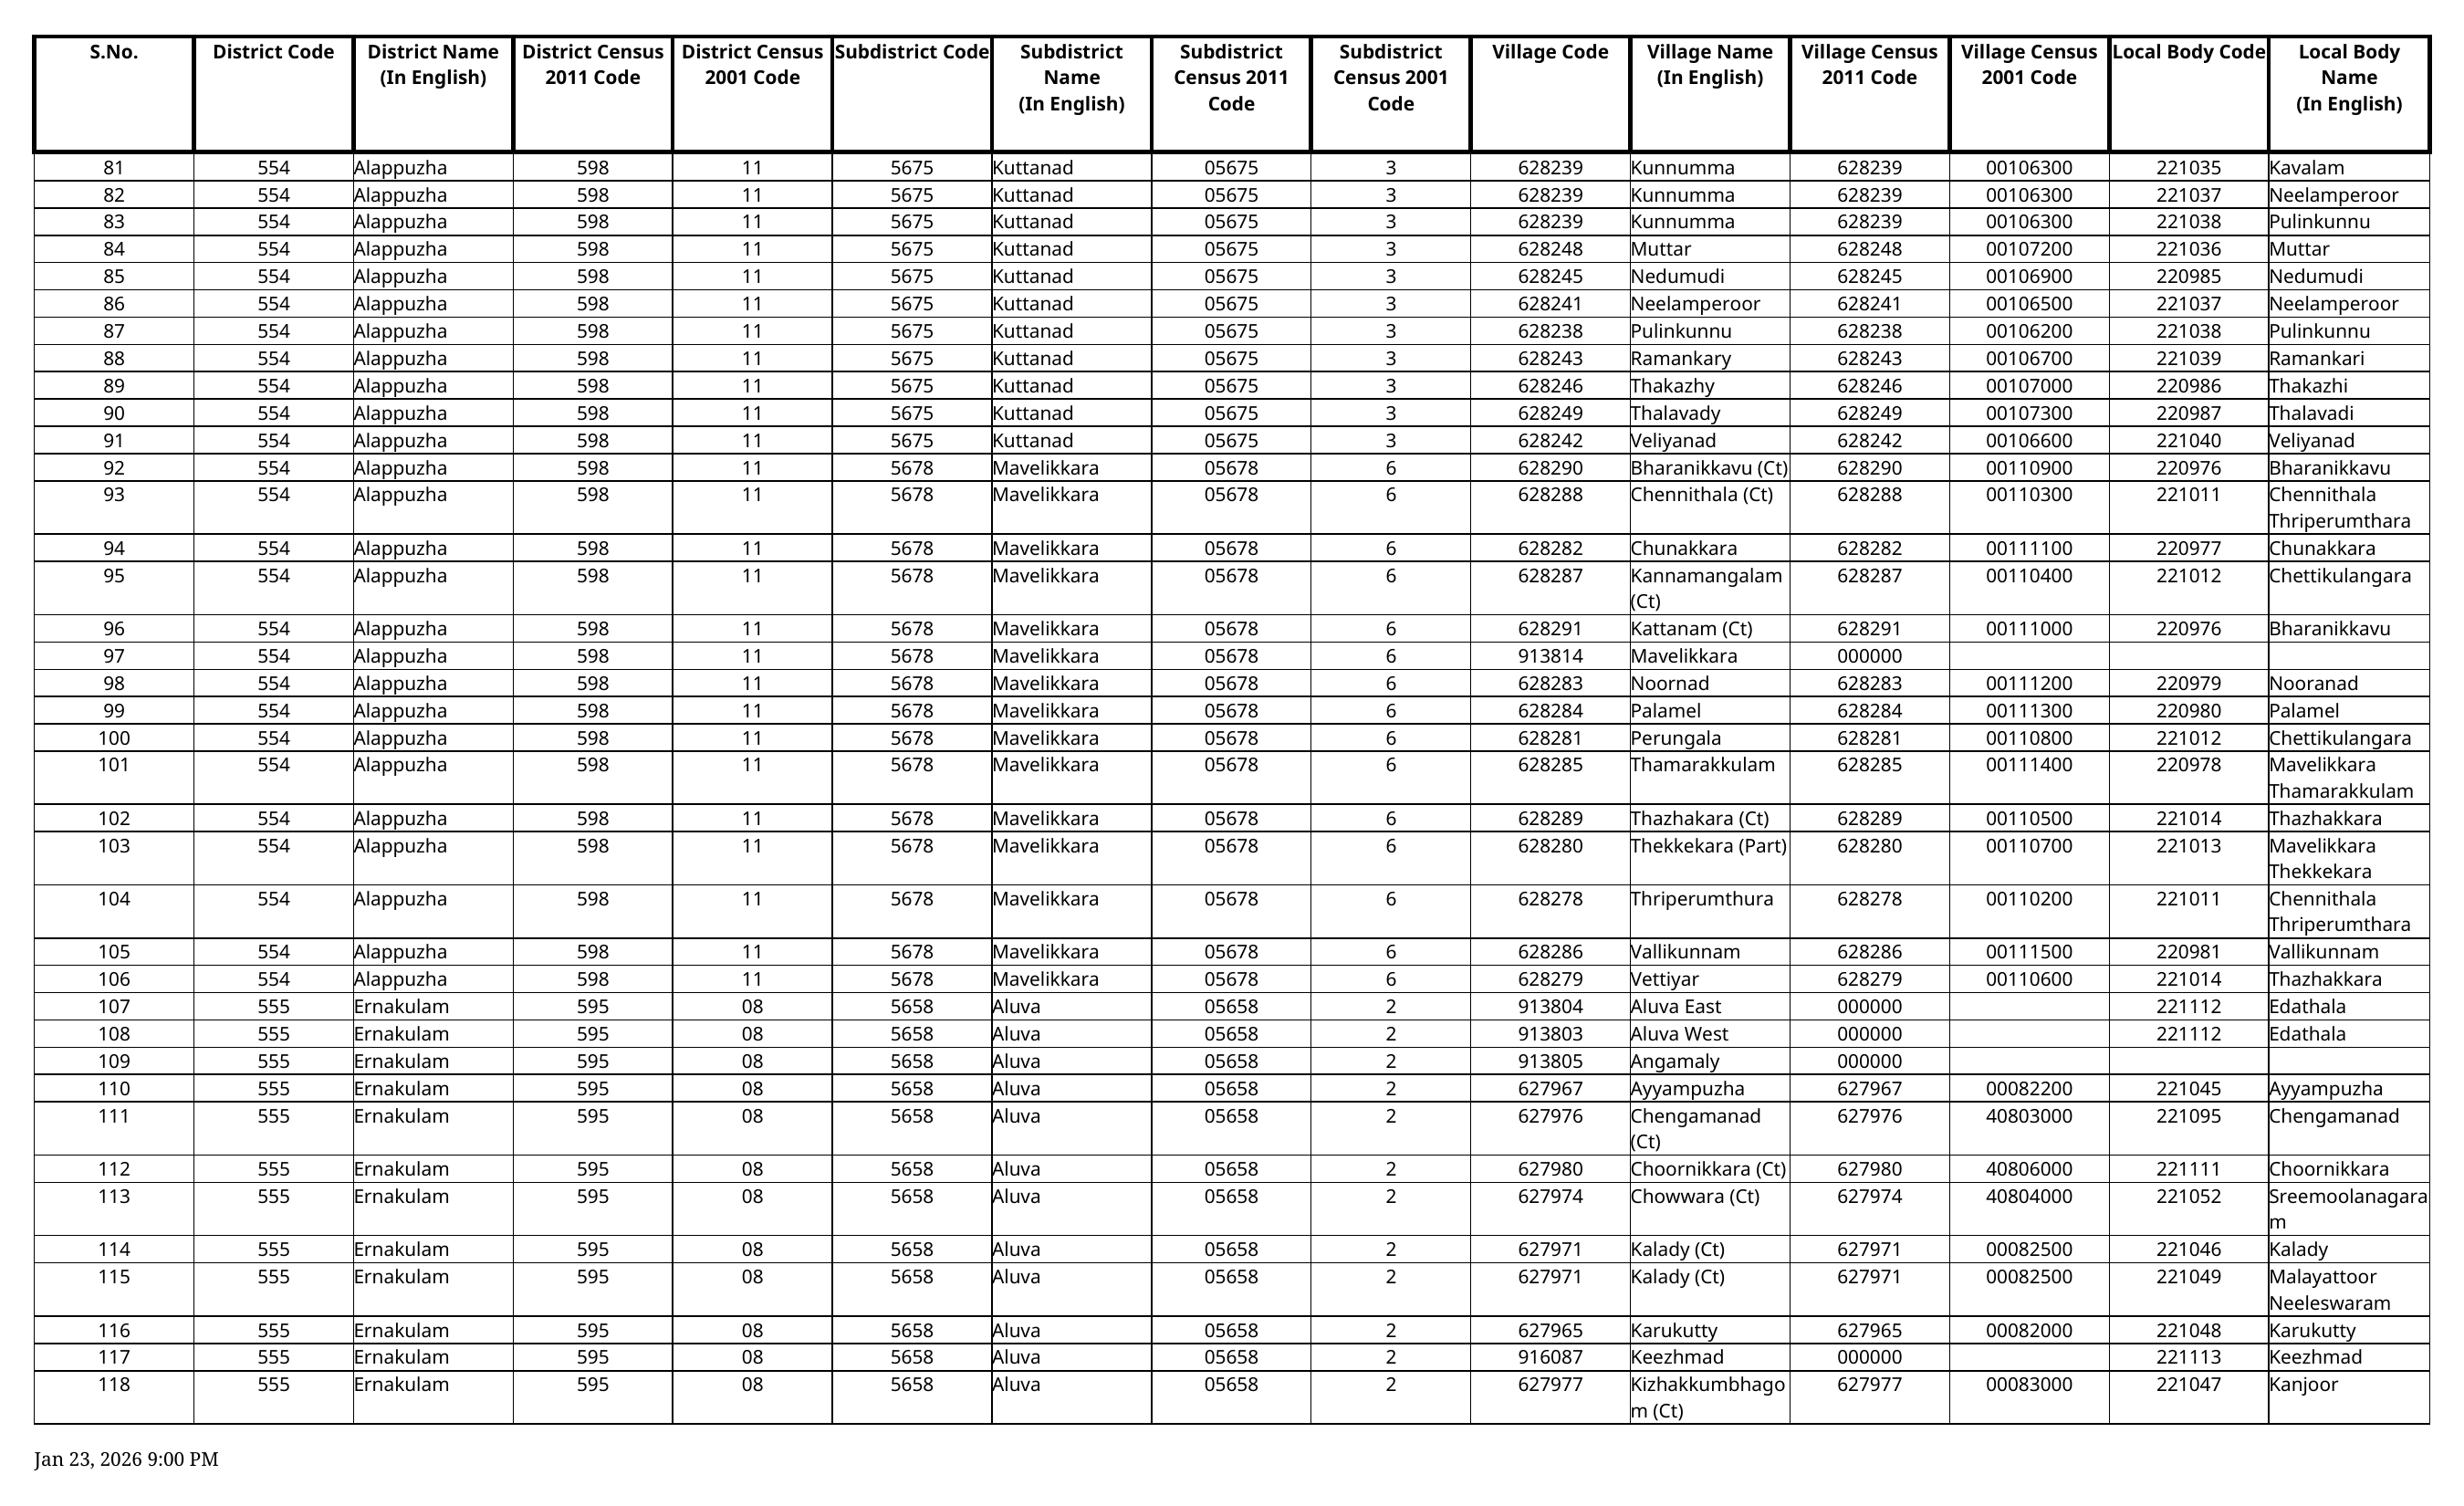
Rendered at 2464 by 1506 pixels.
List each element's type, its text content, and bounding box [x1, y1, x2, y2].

table_cell 11 [673, 482, 831, 533]
table_cell 628284 [1791, 697, 1949, 723]
table_cell 11 [673, 939, 831, 965]
table_cell 221112 [2110, 1020, 2268, 1047]
table_cell 00111100 [1950, 535, 2109, 560]
table_cell Kunnumma [1631, 154, 1790, 180]
table_cell 628248 [1791, 236, 1949, 262]
table_header 104 [35, 885, 193, 911]
table_cell Kalady (Ct) [1631, 1236, 1790, 1262]
table_cell [2110, 643, 2268, 668]
table_cell 5675 [833, 182, 991, 207]
table_cell Alappuzha [354, 805, 513, 831]
table_cell 598 [514, 236, 672, 262]
table_cell 221045 [2110, 1075, 2268, 1101]
table_cell 00110600 [1950, 966, 2109, 992]
table_cell 00110500 [1950, 805, 2109, 831]
table_cell 05675 [1153, 372, 1310, 398]
table_cell 554 [194, 643, 353, 668]
table_cell 05678 [1153, 535, 1310, 560]
table_cell Aluva [993, 1075, 1151, 1101]
table_cell 221112 [2110, 993, 2268, 1020]
table_cell 6 [1311, 615, 1470, 641]
table_cell Alappuzha [354, 209, 513, 235]
table_cell 05675 [1153, 345, 1310, 371]
table_cell 220979 [2110, 670, 2268, 695]
table_cell 595 [514, 1075, 672, 1101]
table_cell 11 [673, 805, 831, 831]
table_cell 08 [673, 1156, 831, 1181]
table_cell Aluva [993, 993, 1151, 1020]
table_cell 628279 [1791, 966, 1949, 992]
table_cell 598 [514, 805, 672, 831]
table_cell Alappuzha [354, 615, 513, 641]
table_cell 11 [673, 670, 831, 695]
table_cell 40806000 [1950, 1156, 2109, 1181]
table_header Subdistrict Census 2011 Code [1154, 38, 1309, 150]
table_cell 3 [1311, 400, 1470, 425]
table_cell Kuttanad [993, 209, 1151, 235]
table_cell Mavelikkara [993, 832, 1151, 884]
table_cell 2 [1311, 993, 1470, 1020]
table_header 103 [35, 832, 193, 858]
table_cell Kuttanad [993, 263, 1151, 289]
table_cell Thazhakara (Ct) [1631, 805, 1790, 831]
table_cell 08 [673, 1236, 831, 1262]
table_cell 554 [194, 805, 353, 831]
table_cell Alappuzha [354, 345, 513, 371]
table_cell 628243 [1791, 345, 1949, 371]
table_cell 11 [673, 885, 831, 937]
table_header 111 [35, 1103, 193, 1128]
table_cell Ernakulam [354, 1020, 513, 1047]
table_cell 11 [673, 209, 831, 235]
table_cell 6 [1311, 725, 1470, 750]
table_cell 595 [514, 993, 672, 1020]
table_cell 3 [1311, 154, 1470, 180]
table_cell Aluva [993, 1183, 1151, 1235]
table_cell Kuttanad [993, 372, 1151, 398]
table_cell 221113 [2110, 1344, 2268, 1370]
table_cell Karukutty [2270, 1317, 2429, 1343]
table_cell Veliyanad [1631, 427, 1790, 453]
table_cell 11 [673, 154, 831, 180]
table_cell Kunnumma [1631, 209, 1790, 235]
table_cell 221047 [2110, 1372, 2268, 1423]
table_cell 5678 [833, 535, 991, 560]
table_cell 555 [194, 1156, 353, 1181]
table_cell Aluva [993, 1156, 1151, 1181]
table_cell 598 [514, 885, 672, 937]
table_cell 3 [1311, 372, 1470, 398]
table_cell Ernakulam [354, 1263, 513, 1315]
table_cell Mavelikkara [993, 455, 1151, 480]
table_cell 5675 [833, 209, 991, 235]
table_cell 11 [673, 562, 831, 614]
table_cell [35, 1128, 193, 1155]
table_cell Perungala [1631, 725, 1790, 750]
table_cell 595 [514, 1103, 672, 1155]
table_cell 05678 [1153, 805, 1310, 831]
table_cell 595 [514, 1372, 672, 1423]
table_cell Karukutty [1631, 1317, 1790, 1343]
table_cell 00111000 [1950, 615, 2109, 641]
table_cell 11 [673, 966, 831, 992]
table_cell 554 [194, 182, 353, 207]
table_cell Mavelikkara Thamarakkulam [2270, 752, 2429, 803]
table_cell 05658 [1153, 1020, 1310, 1047]
table_cell Mavelikkara [993, 670, 1151, 695]
table_cell 5678 [833, 697, 991, 723]
table_cell 00107300 [1950, 400, 2109, 425]
table_cell 220978 [2110, 752, 2268, 803]
table_cell 11 [673, 615, 831, 641]
table_cell 221014 [2110, 805, 2268, 831]
table_cell 05678 [1153, 966, 1310, 992]
table_cell 598 [514, 832, 672, 884]
table_cell 00110300 [1950, 482, 2109, 533]
table_header 82 [35, 182, 193, 207]
table_cell 11 [673, 345, 831, 371]
table_cell 628246 [1471, 372, 1630, 398]
table_cell 554 [194, 400, 353, 425]
table_cell Chettikulangara [2270, 725, 2429, 750]
table_cell 221035 [2110, 154, 2268, 180]
table_cell Alappuzha [354, 427, 513, 453]
table_cell 628288 [1471, 482, 1630, 533]
table_cell 598 [514, 372, 672, 398]
table_cell 595 [514, 1344, 672, 1370]
table_cell 598 [514, 154, 672, 180]
table_cell 554 [194, 535, 353, 560]
table_cell 000000 [1791, 1048, 1949, 1073]
table_cell Alappuzha [354, 697, 513, 723]
table_cell 628280 [1791, 832, 1949, 884]
table_cell Ernakulam [354, 993, 513, 1020]
table_cell Aluva East [1631, 993, 1790, 1020]
table_header District Code [196, 38, 351, 150]
table_cell 220981 [2110, 939, 2268, 965]
table_cell Mavelikkara [993, 752, 1151, 803]
table_cell 628249 [1471, 400, 1630, 425]
table_cell 5658 [833, 1156, 991, 1181]
table_cell 11 [673, 697, 831, 723]
table_cell 598 [514, 562, 672, 614]
table_cell 6 [1311, 939, 1470, 965]
table_cell 00082500 [1950, 1263, 2109, 1315]
table_cell 40803000 [1950, 1103, 2109, 1155]
table_cell Neelamperoor [2270, 182, 2429, 207]
table_cell 221036 [2110, 236, 2268, 262]
table_cell 598 [514, 263, 672, 289]
table_header 95 [35, 562, 193, 588]
table_cell Ramankary [1631, 345, 1790, 371]
table_cell 913805 [1471, 1048, 1630, 1073]
table_cell 5675 [833, 427, 991, 453]
table_cell 628289 [1791, 805, 1949, 831]
table_cell 2 [1311, 1344, 1470, 1370]
table_cell Ernakulam [354, 1103, 513, 1155]
table_cell Ernakulam [354, 1075, 513, 1101]
table_cell 220980 [2110, 697, 2268, 723]
table_cell 627974 [1791, 1183, 1949, 1235]
table_header 90 [35, 400, 193, 425]
table_cell Alappuzha [354, 318, 513, 344]
table_cell 627980 [1791, 1156, 1949, 1181]
table_cell Ramankari [2270, 345, 2429, 371]
table_cell Bharanikkavu (Ct) [1631, 455, 1790, 480]
table_cell 627967 [1791, 1075, 1949, 1101]
table_cell 05678 [1153, 562, 1310, 614]
table_cell Nedumudi [1631, 263, 1790, 289]
table_cell Nedumudi [2270, 263, 2429, 289]
table_cell [1950, 1344, 2109, 1370]
table_cell Mavelikkara [993, 725, 1151, 750]
table_cell 08 [673, 1075, 831, 1101]
table_cell 05678 [1153, 455, 1310, 480]
table_cell 5678 [833, 885, 991, 937]
table_cell Chowwara (Ct) [1631, 1183, 1790, 1235]
table_cell Chengamanad [2270, 1103, 2429, 1155]
table_cell 5675 [833, 263, 991, 289]
table_cell 628245 [1791, 263, 1949, 289]
table_cell 628287 [1471, 562, 1630, 614]
table_cell 05675 [1153, 209, 1310, 235]
table_cell 05675 [1153, 318, 1310, 344]
table_cell 913803 [1471, 1020, 1630, 1047]
table_cell 554 [194, 562, 353, 614]
table_cell 00110200 [1950, 885, 2109, 937]
table_cell 2 [1311, 1236, 1470, 1262]
table_cell 555 [194, 1020, 353, 1047]
table_cell Alappuzha [354, 154, 513, 180]
table_cell Chennithala Thriperumthara [2270, 482, 2429, 533]
table_cell 221049 [2110, 1263, 2268, 1315]
table_cell Ernakulam [354, 1344, 513, 1370]
table_cell Mavelikkara [993, 482, 1151, 533]
table_cell Kalady [2270, 1236, 2429, 1262]
table_cell Kalady (Ct) [1631, 1263, 1790, 1315]
table_header 93 [35, 482, 193, 507]
table_cell 00107200 [1950, 236, 2109, 262]
table_cell Palamel [2270, 697, 2429, 723]
table_cell 628239 [1791, 209, 1949, 235]
table_cell 05658 [1153, 1075, 1310, 1101]
table_cell Ayyampuzha [1631, 1075, 1790, 1101]
table_cell Kuttanad [993, 427, 1151, 453]
table_cell 05678 [1153, 482, 1310, 533]
table_header 100 [35, 725, 193, 750]
table_cell 598 [514, 345, 672, 371]
table_cell Malayattoor Neeleswaram [2270, 1263, 2429, 1315]
table_cell 00106300 [1950, 209, 2109, 235]
table_cell Choornikkara (Ct) [1631, 1156, 1790, 1181]
table_cell 05678 [1153, 885, 1310, 937]
table_cell Aluva [993, 1236, 1151, 1262]
table_header 118 [35, 1372, 193, 1397]
table_cell 554 [194, 154, 353, 180]
table_cell 08 [673, 1263, 831, 1315]
table_cell 554 [194, 752, 353, 803]
table_header 107 [35, 993, 193, 1020]
table_cell 221111 [2110, 1156, 2268, 1181]
table_cell 000000 [1791, 1344, 1949, 1370]
table_cell Thakazhy [1631, 372, 1790, 398]
table_cell Chunakkara [1631, 535, 1790, 560]
table_cell [35, 778, 193, 803]
table_cell 5675 [833, 345, 991, 371]
table_cell 08 [673, 1103, 831, 1155]
table_cell 598 [514, 400, 672, 425]
table_cell Alappuzha [354, 290, 513, 317]
table_cell 5678 [833, 939, 991, 965]
table_cell 221037 [2110, 182, 2268, 207]
table_cell 221011 [2110, 885, 2268, 937]
table_header 99 [35, 697, 193, 723]
table_header 101 [35, 752, 193, 778]
table_cell 220977 [2110, 535, 2268, 560]
table_cell 5678 [833, 725, 991, 750]
table_cell 628289 [1471, 805, 1630, 831]
table_cell 555 [194, 1183, 353, 1235]
table_cell Mavelikkara [1631, 643, 1790, 668]
table_cell 628241 [1791, 290, 1949, 317]
table_cell Mavelikkara Thekkekara [2270, 832, 2429, 884]
table_cell 5678 [833, 615, 991, 641]
table_header 117 [35, 1344, 193, 1370]
table_cell Aluva [993, 1372, 1151, 1423]
table_cell 05678 [1153, 643, 1310, 668]
table_cell 00106200 [1950, 318, 2109, 344]
table_cell 628246 [1791, 372, 1949, 398]
table_cell 916087 [1471, 1344, 1630, 1370]
table_cell 5678 [833, 832, 991, 884]
table_cell 05678 [1153, 615, 1310, 641]
table_cell 221039 [2110, 345, 2268, 371]
table_cell 00106600 [1950, 427, 2109, 453]
table_cell 2 [1311, 1156, 1470, 1181]
table_cell Kuttanad [993, 400, 1151, 425]
table_cell Mavelikkara [993, 562, 1151, 614]
table_cell 5678 [833, 966, 991, 992]
table_cell [2110, 1048, 2268, 1073]
table_cell 5658 [833, 1263, 991, 1315]
table_header Village Census 2001 Code [1952, 38, 2107, 150]
table_cell 554 [194, 697, 353, 723]
table_cell 554 [194, 263, 353, 289]
table_cell 221012 [2110, 562, 2268, 614]
table_cell 11 [673, 182, 831, 207]
table_cell 555 [194, 993, 353, 1020]
table_cell 598 [514, 535, 672, 560]
table_cell 555 [194, 1103, 353, 1155]
table_cell 2 [1311, 1372, 1470, 1423]
table_cell Mavelikkara [993, 535, 1151, 560]
table_cell 554 [194, 482, 353, 533]
table_cell 221014 [2110, 966, 2268, 992]
table_header 94 [35, 535, 193, 560]
table_cell 598 [514, 290, 672, 317]
table_cell Edathala [2270, 993, 2429, 1020]
table_cell 628241 [1471, 290, 1630, 317]
table_cell 220976 [2110, 615, 2268, 641]
table_cell 628288 [1791, 482, 1949, 533]
table_cell 628245 [1471, 263, 1630, 289]
table_cell 598 [514, 482, 672, 533]
table_cell Alappuzha [354, 643, 513, 668]
table_header Village Code [1473, 38, 1628, 150]
table_cell 598 [514, 318, 672, 344]
table_cell 05675 [1153, 182, 1310, 207]
table_cell Chennithala (Ct) [1631, 482, 1790, 533]
table_cell 5658 [833, 1372, 991, 1423]
table_cell 628238 [1471, 318, 1630, 344]
table_cell Aluva [993, 1344, 1151, 1370]
table_cell 05678 [1153, 752, 1310, 803]
table_cell 6 [1311, 697, 1470, 723]
table_cell 220987 [2110, 400, 2268, 425]
table_cell 221037 [2110, 290, 2268, 317]
table_cell 554 [194, 670, 353, 695]
table_cell 05658 [1153, 993, 1310, 1020]
table_cell 05658 [1153, 1317, 1310, 1343]
table_cell Thazhakkara [2270, 805, 2429, 831]
table_cell Thakazhi [2270, 372, 2429, 398]
table_cell 08 [673, 1372, 831, 1423]
table_cell 40804000 [1950, 1183, 2109, 1235]
table_cell 627971 [1791, 1263, 1949, 1315]
table_cell [35, 1290, 193, 1315]
table_header 102 [35, 805, 193, 831]
table_cell 598 [514, 209, 672, 235]
table_cell 627967 [1471, 1075, 1630, 1101]
table_cell 5658 [833, 1344, 991, 1370]
table_cell Mavelikkara [993, 966, 1151, 992]
table_header 89 [35, 372, 193, 398]
table_cell 598 [514, 643, 672, 668]
table_cell 11 [673, 318, 831, 344]
table_cell 00111200 [1950, 670, 2109, 695]
table_cell 628284 [1471, 697, 1630, 723]
table_cell 628286 [1791, 939, 1949, 965]
table_cell 5678 [833, 643, 991, 668]
table_cell 00106900 [1950, 263, 2109, 289]
table_header District Census 2011 Code [516, 38, 671, 150]
table_cell 11 [673, 236, 831, 262]
table_cell Kuttanad [993, 290, 1151, 317]
table_cell 628291 [1791, 615, 1949, 641]
table_cell 220976 [2110, 455, 2268, 480]
table_cell Kannamangalam (Ct) [1631, 562, 1790, 614]
table_cell [35, 1397, 193, 1423]
table_cell 6 [1311, 482, 1470, 533]
table_cell 11 [673, 400, 831, 425]
table_cell 555 [194, 1075, 353, 1101]
table_cell 08 [673, 993, 831, 1020]
table_header District Census 2001 Code [674, 38, 830, 150]
table_cell 00110900 [1950, 455, 2109, 480]
table_cell Edathala [2270, 1020, 2429, 1047]
table_cell 3 [1311, 427, 1470, 453]
table_cell 554 [194, 318, 353, 344]
table_cell 00110700 [1950, 832, 2109, 884]
table_cell 598 [514, 670, 672, 695]
table_cell 3 [1311, 318, 1470, 344]
table_cell 595 [514, 1048, 672, 1073]
table_cell Aluva [993, 1263, 1151, 1315]
table_cell 5658 [833, 1020, 991, 1047]
table_cell Ernakulam [354, 1048, 513, 1073]
table_cell 6 [1311, 670, 1470, 695]
table_cell 5658 [833, 1048, 991, 1073]
table_cell Alappuzha [354, 400, 513, 425]
table_cell 05658 [1153, 1236, 1310, 1262]
table_cell 628287 [1791, 562, 1949, 614]
table_cell 628283 [1471, 670, 1630, 695]
table_cell 5678 [833, 670, 991, 695]
table_cell 5658 [833, 1075, 991, 1101]
table_cell 11 [673, 752, 831, 803]
table_cell 627977 [1471, 1372, 1630, 1423]
table_cell 5678 [833, 805, 991, 831]
table_cell Kattanam (Ct) [1631, 615, 1790, 641]
table_cell 221012 [2110, 725, 2268, 750]
table_cell [1950, 1020, 2109, 1047]
table_cell 5678 [833, 482, 991, 533]
table_cell 00082200 [1950, 1075, 2109, 1101]
table_header 98 [35, 670, 193, 695]
table_cell 11 [673, 455, 831, 480]
table_header 108 [35, 1020, 193, 1047]
table_cell 3 [1311, 290, 1470, 317]
table_cell Muttar [2270, 236, 2429, 262]
table_cell 554 [194, 372, 353, 398]
table_cell 628239 [1471, 154, 1630, 180]
table_cell 11 [673, 290, 831, 317]
table_header 112 [35, 1156, 193, 1181]
table_cell Pulinkunnu [1631, 318, 1790, 344]
table_cell 628279 [1471, 966, 1630, 992]
table_header 116 [35, 1317, 193, 1343]
table_cell 555 [194, 1236, 353, 1262]
table_header 91 [35, 427, 193, 453]
table_cell Alappuzha [354, 939, 513, 965]
table_header Subdistrict Name (In English) [994, 38, 1150, 150]
table_cell 598 [514, 939, 672, 965]
table_cell 2 [1311, 1183, 1470, 1235]
table_cell Neelamperoor [1631, 290, 1790, 317]
table_cell 627971 [1471, 1236, 1630, 1262]
table_cell Ernakulam [354, 1317, 513, 1343]
table_cell 555 [194, 1344, 353, 1370]
table_cell 598 [514, 725, 672, 750]
table_cell 628239 [1791, 154, 1949, 180]
table_header 86 [35, 290, 193, 317]
table_header 97 [35, 643, 193, 668]
table_cell 05675 [1153, 290, 1310, 317]
table_cell 11 [673, 725, 831, 750]
table_cell 220985 [2110, 263, 2268, 289]
table_cell Aluva [993, 1317, 1151, 1343]
table_cell 05678 [1153, 939, 1310, 965]
table_cell 6 [1311, 752, 1470, 803]
table_cell 628242 [1791, 427, 1949, 453]
table_header 87 [35, 318, 193, 344]
table_cell 5658 [833, 1236, 991, 1262]
table_cell 000000 [1791, 993, 1949, 1020]
table_cell [35, 858, 193, 884]
table_cell 00083000 [1950, 1372, 2109, 1423]
table_cell 628278 [1471, 885, 1630, 937]
table_cell 598 [514, 752, 672, 803]
table_cell Thalavady [1631, 400, 1790, 425]
table_cell 627976 [1791, 1103, 1949, 1155]
table_cell 554 [194, 725, 353, 750]
table_cell 628285 [1471, 752, 1630, 803]
table_cell 00111400 [1950, 752, 2109, 803]
table_cell Kuttanad [993, 345, 1151, 371]
table_cell 08 [673, 1048, 831, 1073]
table_cell 5658 [833, 1317, 991, 1343]
table_cell Chennithala Thriperumthara [2270, 885, 2429, 937]
table_cell 05658 [1153, 1344, 1310, 1370]
table_header 84 [35, 236, 193, 262]
table_cell 221038 [2110, 209, 2268, 235]
table_cell 00111300 [1950, 697, 2109, 723]
table_cell 05675 [1153, 400, 1310, 425]
table_cell 221046 [2110, 1236, 2268, 1262]
table_cell 555 [194, 1317, 353, 1343]
table_cell 11 [673, 263, 831, 289]
table_cell 221048 [2110, 1317, 2268, 1343]
table_cell 6 [1311, 455, 1470, 480]
table_cell 628290 [1791, 455, 1949, 480]
table_header 110 [35, 1075, 193, 1101]
table_cell 627965 [1471, 1317, 1630, 1343]
table_header S.No. [37, 38, 192, 150]
table_cell Thalavadi [2270, 400, 2429, 425]
table_cell 555 [194, 1263, 353, 1315]
table_cell Kuttanad [993, 236, 1151, 262]
table_cell 628249 [1791, 400, 1949, 425]
table_cell Alappuzha [354, 263, 513, 289]
table_cell 628239 [1471, 182, 1630, 207]
table_header 105 [35, 939, 193, 965]
table_cell 05658 [1153, 1103, 1310, 1155]
table_cell 2 [1311, 1048, 1470, 1073]
table_cell 11 [673, 372, 831, 398]
table_cell 05675 [1153, 263, 1310, 289]
table_cell 595 [514, 1263, 672, 1315]
table_cell Thazhakkara [2270, 966, 2429, 992]
table_cell Aluva West [1631, 1020, 1790, 1047]
table_cell 6 [1311, 966, 1470, 992]
table_cell 5675 [833, 154, 991, 180]
table_cell Mavelikkara [993, 939, 1151, 965]
table_cell 595 [514, 1183, 672, 1235]
table_cell 595 [514, 1317, 672, 1343]
table_cell 00110400 [1950, 562, 2109, 614]
table_cell [2270, 1048, 2429, 1073]
table_cell Mavelikkara [993, 615, 1151, 641]
table_cell Vettiyar [1631, 966, 1790, 992]
table_cell 11 [673, 535, 831, 560]
table_cell Ernakulam [354, 1156, 513, 1181]
table_header 81 [35, 154, 193, 180]
table_cell 628248 [1471, 236, 1630, 262]
table_cell 5658 [833, 1183, 991, 1235]
table_header 83 [35, 209, 193, 235]
table_header District Name (In English) [356, 38, 511, 150]
table_cell 08 [673, 1344, 831, 1370]
table_cell 05658 [1153, 1263, 1310, 1315]
table_cell 628281 [1791, 725, 1949, 750]
table_cell 554 [194, 290, 353, 317]
table_cell Chettikulangara [2270, 562, 2429, 614]
table_cell 628291 [1471, 615, 1630, 641]
table_cell Alappuzha [354, 482, 513, 533]
table_cell 627971 [1791, 1236, 1949, 1262]
table_cell 628281 [1471, 725, 1630, 750]
table_header 85 [35, 263, 193, 289]
table_cell Thriperumthura [1631, 885, 1790, 937]
table_cell Alappuzha [354, 885, 513, 937]
table_cell 00106700 [1950, 345, 2109, 371]
table_cell Ernakulam [354, 1372, 513, 1423]
table_cell Chengamanad (Ct) [1631, 1103, 1790, 1155]
table_cell 627980 [1471, 1156, 1630, 1181]
table_cell 221011 [2110, 482, 2268, 533]
table_cell 11 [673, 643, 831, 668]
table_cell Alappuzha [354, 832, 513, 884]
table_cell Pulinkunnu [2270, 209, 2429, 235]
table_cell 3 [1311, 182, 1470, 207]
table_cell 3 [1311, 345, 1470, 371]
table_cell 05658 [1153, 1156, 1310, 1181]
table_cell Aluva [993, 1103, 1151, 1155]
table_cell 00107000 [1950, 372, 2109, 398]
table_cell 05658 [1153, 1048, 1310, 1073]
table_cell Kuttanad [993, 318, 1151, 344]
table_cell 554 [194, 209, 353, 235]
table_cell Kuttanad [993, 182, 1151, 207]
table_cell 5678 [833, 752, 991, 803]
table_cell Aluva [993, 1048, 1151, 1073]
table_cell 11 [673, 832, 831, 884]
table_cell 6 [1311, 805, 1470, 831]
table_cell 221038 [2110, 318, 2268, 344]
table_cell Alappuzha [354, 182, 513, 207]
table_cell 5675 [833, 372, 991, 398]
table_cell Noornad [1631, 670, 1790, 695]
table_cell 598 [514, 697, 672, 723]
table_cell [35, 588, 193, 614]
table_cell Mavelikkara [993, 805, 1151, 831]
table_header 88 [35, 345, 193, 371]
table_cell 6 [1311, 885, 1470, 937]
table_cell Alappuzha [354, 455, 513, 480]
table_cell Alappuzha [354, 966, 513, 992]
table_cell 913814 [1471, 643, 1630, 668]
table_cell [35, 911, 193, 937]
table_cell 554 [194, 236, 353, 262]
table_header 115 [35, 1263, 193, 1290]
table_cell Sreemoolanagaram [2270, 1183, 2429, 1235]
table_cell Vallikunnam [2270, 939, 2429, 965]
table_cell 628285 [1791, 752, 1949, 803]
table_cell 221052 [2110, 1183, 2268, 1235]
table_cell 6 [1311, 562, 1470, 614]
table_header Village Name (In English) [1633, 38, 1788, 150]
table_header Village Census 2011 Code [1792, 38, 1947, 150]
table_cell 00106300 [1950, 154, 2109, 180]
table_cell 627971 [1471, 1263, 1630, 1315]
table_cell 221013 [2110, 832, 2268, 884]
table_cell 628238 [1791, 318, 1949, 344]
table_cell 05678 [1153, 725, 1310, 750]
table_cell Muttar [1631, 236, 1790, 262]
table_cell 628242 [1471, 427, 1630, 453]
table_cell 595 [514, 1236, 672, 1262]
table_cell Neelamperoor [2270, 290, 2429, 317]
table_cell 00110800 [1950, 725, 2109, 750]
table_cell Choornikkara [2270, 1156, 2429, 1181]
table_cell Ernakulam [354, 1183, 513, 1235]
table_cell 05678 [1153, 697, 1310, 723]
table_cell 08 [673, 1317, 831, 1343]
table_cell Mavelikkara [993, 643, 1151, 668]
table_cell 554 [194, 455, 353, 480]
table_cell 628282 [1471, 535, 1630, 560]
table_cell 00111500 [1950, 939, 2109, 965]
table_cell Kizhakkumbhagom (Ct) [1631, 1372, 1790, 1423]
table_cell 05675 [1153, 154, 1310, 180]
table_cell Alappuzha [354, 535, 513, 560]
table_cell 554 [194, 832, 353, 884]
table_cell Alappuzha [354, 752, 513, 803]
table_cell Bharanikkavu [2270, 615, 2429, 641]
table_cell 3 [1311, 263, 1470, 289]
table_cell 627965 [1791, 1317, 1949, 1343]
table_cell 000000 [1791, 643, 1949, 668]
table_cell Veliyanad [2270, 427, 2429, 453]
table_header 106 [35, 966, 193, 992]
table_cell 3 [1311, 209, 1470, 235]
table_cell Nooranad [2270, 670, 2429, 695]
table_cell 05678 [1153, 832, 1310, 884]
table_cell 05678 [1153, 670, 1310, 695]
table_cell Alappuzha [354, 670, 513, 695]
table_cell 05675 [1153, 427, 1310, 453]
table_cell Thekkekara (Part) [1631, 832, 1790, 884]
table_cell 554 [194, 885, 353, 937]
table_cell 598 [514, 455, 672, 480]
table_cell 598 [514, 427, 672, 453]
table_cell 5675 [833, 236, 991, 262]
table_cell Angamaly [1631, 1048, 1790, 1073]
table_cell Chunakkara [2270, 535, 2429, 560]
table_header 109 [35, 1048, 193, 1073]
table_cell 627976 [1471, 1103, 1630, 1155]
table_cell Alappuzha [354, 725, 513, 750]
table_header 96 [35, 615, 193, 641]
table_cell Kanjoor [2270, 1372, 2429, 1423]
table_cell 628243 [1471, 345, 1630, 371]
table_cell 5675 [833, 318, 991, 344]
table_cell 555 [194, 1048, 353, 1073]
table_cell 598 [514, 615, 672, 641]
table_cell 554 [194, 939, 353, 965]
table_cell [35, 1208, 193, 1235]
table_cell 00106300 [1950, 182, 2109, 207]
table_cell 08 [673, 1183, 831, 1235]
table_cell 627974 [1471, 1183, 1630, 1235]
table_cell 595 [514, 1156, 672, 1181]
table_cell Kunnumma [1631, 182, 1790, 207]
table_cell 2 [1311, 1263, 1470, 1315]
table_cell Keezhmad [2270, 1344, 2429, 1370]
table_cell 5678 [833, 562, 991, 614]
table_cell 554 [194, 615, 353, 641]
table_cell Pulinkunnu [2270, 318, 2429, 344]
table_cell [1950, 993, 2109, 1020]
table_cell Bharanikkavu [2270, 455, 2429, 480]
table_cell 05675 [1153, 236, 1310, 262]
table_cell Keezhmad [1631, 1344, 1790, 1370]
table_cell [2270, 643, 2429, 668]
table_cell 00106500 [1950, 290, 2109, 317]
table_cell 08 [673, 1020, 831, 1047]
table_cell Alappuzha [354, 562, 513, 614]
table_header 114 [35, 1236, 193, 1262]
table_cell [35, 507, 193, 533]
table_cell 598 [514, 182, 672, 207]
table_cell 2 [1311, 1103, 1470, 1155]
table_cell 628278 [1791, 885, 1949, 937]
table_cell 628286 [1471, 939, 1630, 965]
table_cell 554 [194, 966, 353, 992]
table_cell Palamel [1631, 697, 1790, 723]
table_cell 913804 [1471, 993, 1630, 1020]
table_cell 628282 [1791, 535, 1949, 560]
table_cell Kavalam [2270, 154, 2429, 180]
table_cell 05658 [1153, 1183, 1310, 1235]
table_cell [1950, 643, 2109, 668]
table_cell 221040 [2110, 427, 2268, 453]
table_cell 5658 [833, 993, 991, 1020]
table_cell Ernakulam [354, 1236, 513, 1262]
table_cell 5675 [833, 290, 991, 317]
table_cell Mavelikkara [993, 697, 1151, 723]
table_cell 6 [1311, 832, 1470, 884]
table_cell 2 [1311, 1075, 1470, 1101]
table_cell 5678 [833, 455, 991, 480]
table_cell 6 [1311, 643, 1470, 668]
table_cell 05658 [1153, 1372, 1310, 1423]
table_cell Mavelikkara [993, 885, 1151, 937]
table_cell 2 [1311, 1020, 1470, 1047]
table_header Subdistrict Census 2001 Code [1313, 38, 1468, 150]
table_cell 595 [514, 1020, 672, 1047]
table_cell [1950, 1048, 2109, 1073]
table_cell 555 [194, 1372, 353, 1423]
table_cell 628290 [1471, 455, 1630, 480]
table_cell 000000 [1791, 1020, 1949, 1047]
table_header Local Body Code [2112, 38, 2267, 150]
table_cell 627977 [1791, 1372, 1949, 1423]
table_cell Vallikunnam [1631, 939, 1790, 965]
table_cell 5658 [833, 1103, 991, 1155]
table_cell 3 [1311, 236, 1470, 262]
table_cell 221095 [2110, 1103, 2268, 1155]
table_header 92 [35, 455, 193, 480]
table_header Local Body Name (In English) [2271, 38, 2427, 150]
table_cell 220986 [2110, 372, 2268, 398]
table_cell 5675 [833, 400, 991, 425]
table_cell 628239 [1471, 209, 1630, 235]
table_cell 598 [514, 966, 672, 992]
table_cell Alappuzha [354, 236, 513, 262]
table_cell 554 [194, 427, 353, 453]
table_cell Ayyampuzha [2270, 1075, 2429, 1101]
table_cell Thamarakkulam [1631, 752, 1790, 803]
table_cell 628280 [1471, 832, 1630, 884]
table_header 113 [35, 1183, 193, 1208]
table_cell 00082000 [1950, 1317, 2109, 1343]
table_cell Kuttanad [993, 154, 1151, 180]
table_header Subdistrict Code [834, 38, 990, 150]
table_cell 11 [673, 427, 831, 453]
table_cell 628239 [1791, 182, 1949, 207]
table_cell 00082500 [1950, 1236, 2109, 1262]
table_cell 2 [1311, 1317, 1470, 1343]
table_cell Aluva [993, 1020, 1151, 1047]
table_cell Alappuzha [354, 372, 513, 398]
table_cell 628283 [1791, 670, 1949, 695]
table_cell 554 [194, 345, 353, 371]
table_cell 6 [1311, 535, 1470, 560]
